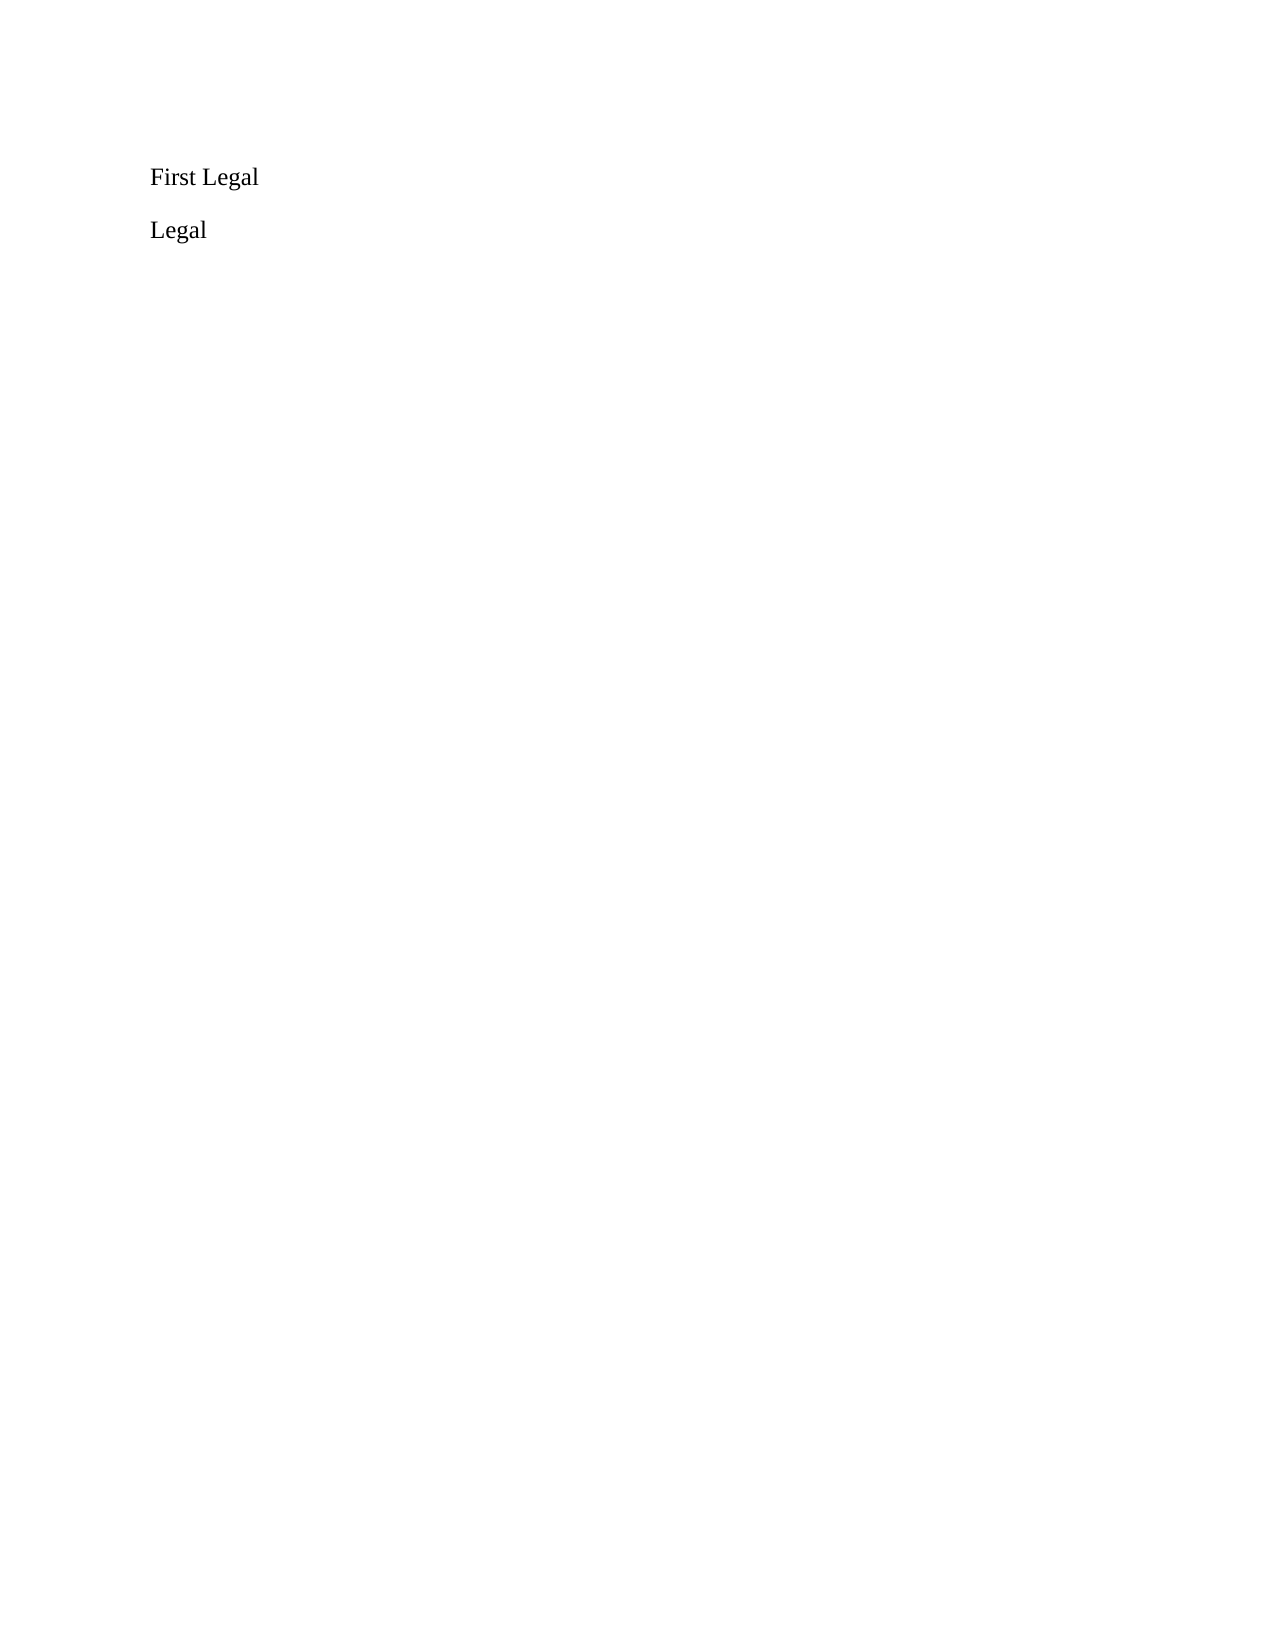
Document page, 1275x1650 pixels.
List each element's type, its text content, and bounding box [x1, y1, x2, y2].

text First Legal [150, 162, 1125, 191]
text Legal [150, 215, 1125, 243]
